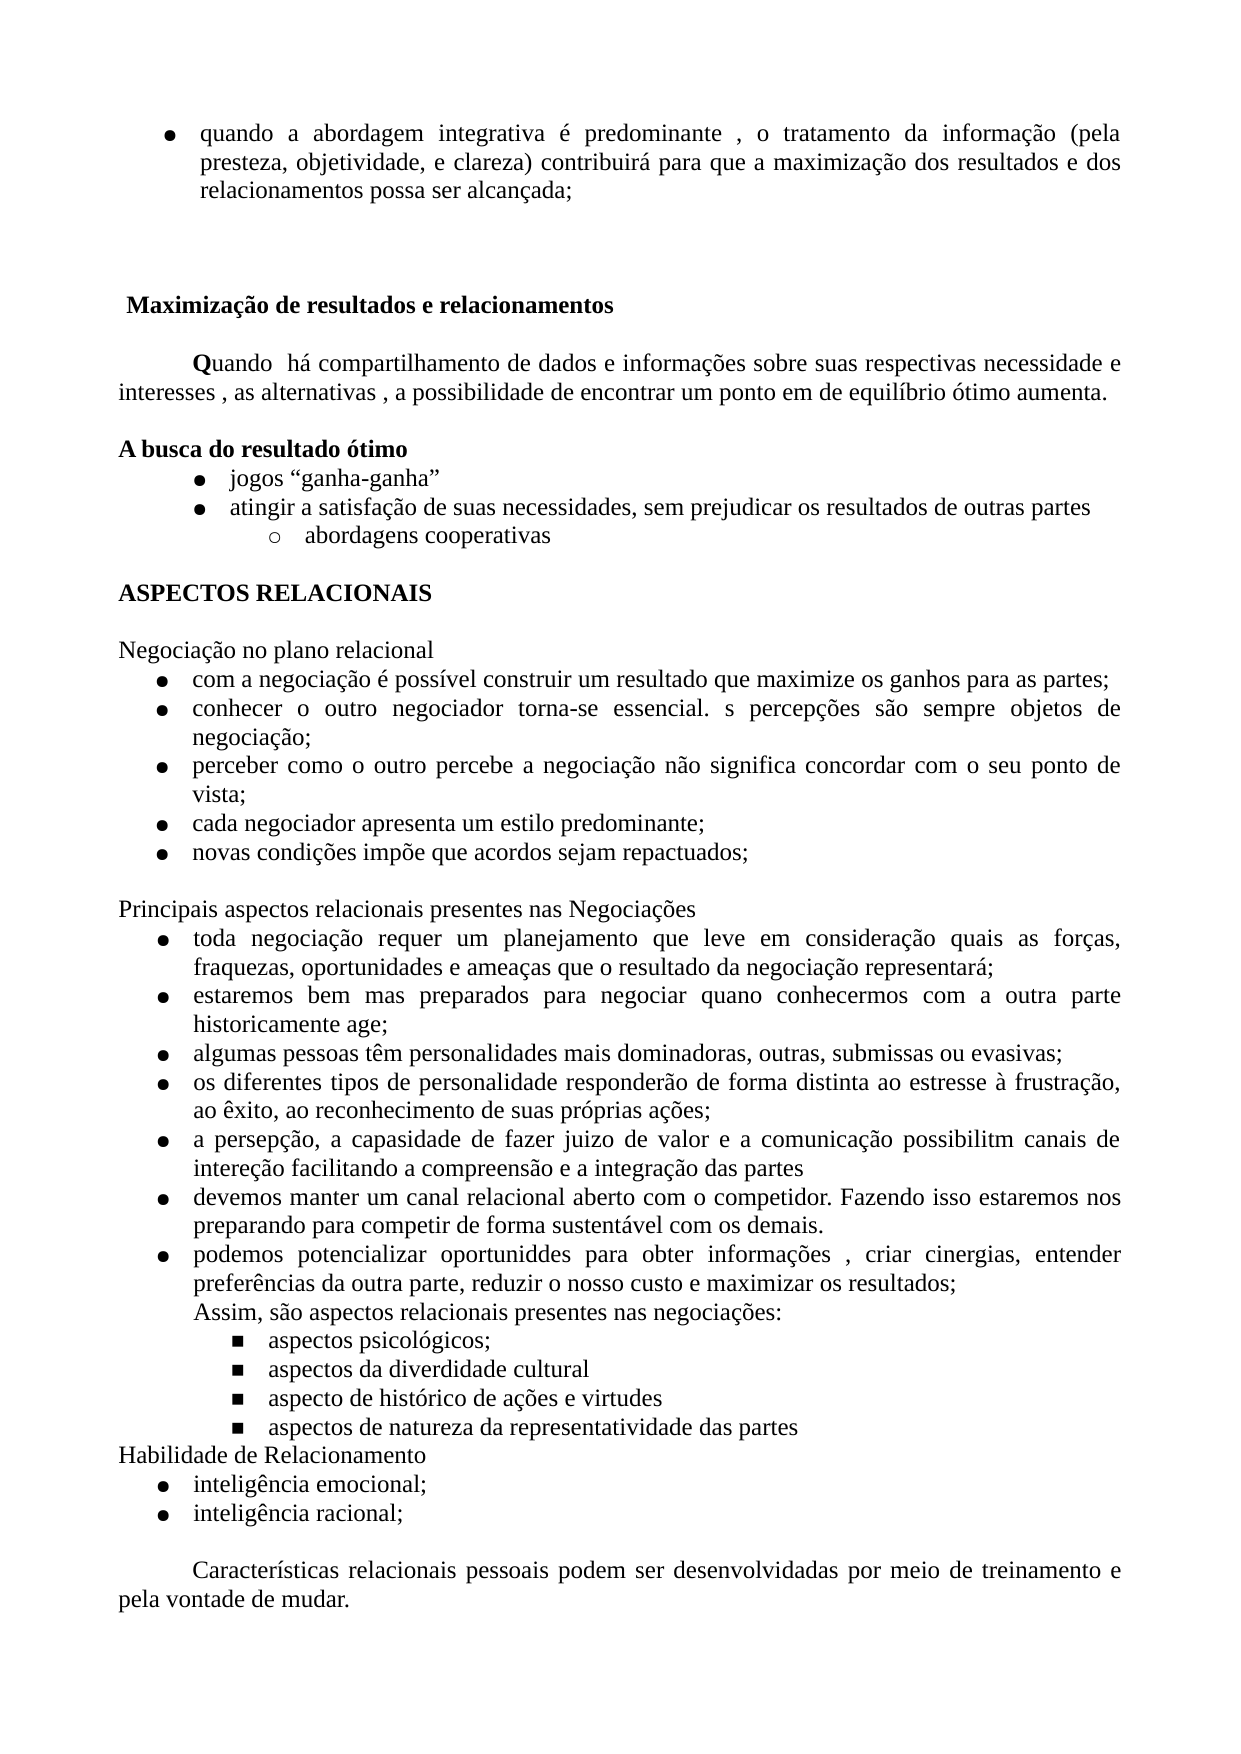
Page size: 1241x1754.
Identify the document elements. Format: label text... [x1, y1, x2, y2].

text ASPECTOS RELACIONAIS [118, 578, 1122, 607]
list estaremos bem mas preparados para negociar quano conhecermos com a outra parte historicamente age; [156, 981, 1122, 1038]
list aspecto de histórico de ações e virtudes [231, 1383, 1122, 1412]
text A busca do resultado ótimo [118, 434, 1122, 463]
list cada negociador apresenta um estilo predominante; [154, 808, 1122, 837]
list a persepção, a capasidade de fazer juizo de valor e a comunicação possibilitm canais de intereção facilitando a compreensão e a integração das partes [156, 1124, 1122, 1182]
text Habilidade de Relacionamento [118, 1441, 1122, 1469]
list devemos manter um canal relacional aberto com o competidor. Fazendo isso estaremos nos preparando para competir de forma sustentável com os demais. [156, 1182, 1122, 1239]
list conhecer o outro negociador torna-se essencial. s percepções são sempre objetos de negociação; [154, 693, 1122, 751]
list inteligência racional; [156, 1498, 1122, 1527]
list novas condições impõe que acordos sejam repactuados; [154, 837, 1122, 866]
list quando a abordagem integrativa é predominante , o tratamento da informação (pela presteza, objetividade, e clareza) contribuirá para que a maximização dos resultados e dos relacionamentos possa ser alcançada; [162, 118, 1122, 204]
list atingir a satisfação de suas necessidades, sem prejudicar os resultados de outras partes [192, 492, 1122, 521]
list Maximização de resultados e relacionamentos [88, 291, 1122, 319]
list podemos potencializar oportuniddes para obter informações , criar cinergias, entender preferências da outra parte, reduzir o nosso custo e maximizar os resultados; [156, 1239, 1122, 1297]
list jogos “ganha-ganha” [192, 463, 1122, 492]
text Quando há compartilhamento de dados e informações sobre suas respectivas necessidade e interesses , as alternativas , a possibilidade de encontrar um ponto em de equilíbrio ótimo aumenta. [118, 348, 1122, 406]
list aspectos da diverdidade cultural [231, 1354, 1122, 1383]
list toda negociação requer um planejamento que leve em consideração quais as forças, fraquezas, oportunidades e ameaças que o resultado da negociação representará; [156, 923, 1122, 981]
text Negociação no plano relacional [118, 636, 1122, 664]
list aspectos psicológicos; [231, 1326, 1122, 1354]
list Assim, são aspectos relacionais presentes nas negociações: [156, 1297, 1122, 1326]
list inteligência emocional; [156, 1469, 1122, 1498]
list com a negociação é possível construir um resultado que maximize os ganhos para as partes; [154, 664, 1122, 693]
list perceber como o outro percebe a negociação não significa concordar com o seu ponto de vista; [154, 751, 1122, 808]
text Características relacionais pessoais podem ser desenvolvidadas por meio de treinamento e pela vontade de mudar. [118, 1556, 1122, 1613]
list aspectos de natureza da representatividade das partes [231, 1412, 1122, 1441]
list algumas pessoas têm personalidades mais dominadoras, outras, submissas ou evasivas; [156, 1038, 1122, 1067]
list os diferentes tipos de personalidade responderão de forma distinta ao estresse à frustração, ao êxito, ao reconhecimento de suas próprias ações; [156, 1067, 1122, 1124]
text Principais aspectos relacionais presentes nas Negociações [118, 894, 1122, 923]
list abordagens cooperativas [267, 521, 1122, 549]
